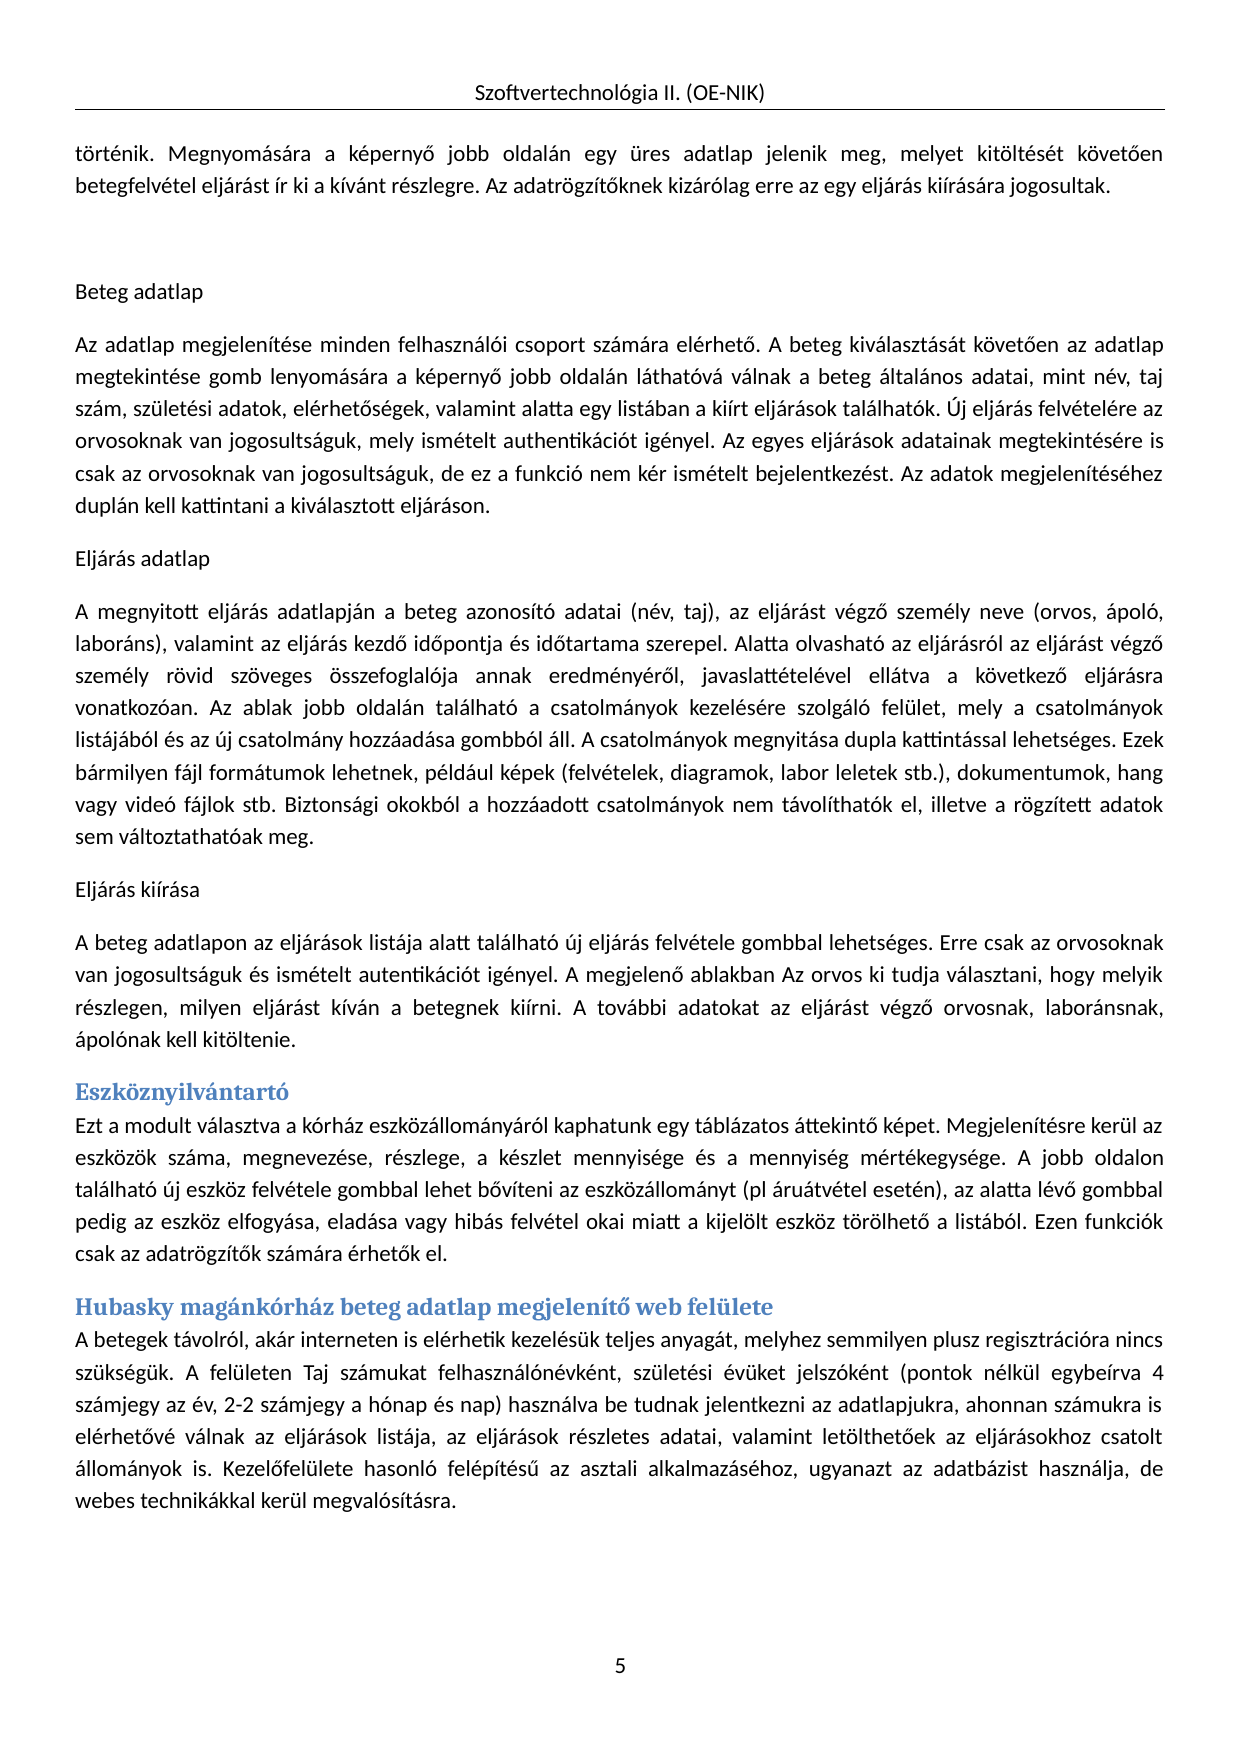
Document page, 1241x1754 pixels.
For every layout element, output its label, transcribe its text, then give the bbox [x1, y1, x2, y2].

list Eljárás adatlap [75, 544, 1165, 572]
text Az adatlap megjelenítése minden felhasználói csoport számára elérhető. A beteg kiválasztását követően az adatlap megtekintése gomb lenyomására a képernyő jobb oldalán láthatóvá válnak a beteg általános adatai, mint név, taj szám, születési adatok, elérhetőségek, valamint alatta egy listában a kiírt eljárások találhatók. Új eljárás felvételére az orvosoknak van jogosultságuk, mely ismételt authentikációt igényel. Az egyes eljárások adatainak megtekintésére is csak az orvosoknak van jogosultságuk, de ez a funkció nem kér ismételt bejelentkezést. Az adatok megjelenítéséhez duplán kell kattintani a kiválasztott eljáráson. [75, 330, 1165, 519]
list Beteg adatlap [75, 277, 1165, 305]
text A betegek távolról, akár interneten is elérhetik kezelésük teljes anyagát, melyhez semmilyen plusz regisztrációra nincs szükségük. A felületen Taj számukat felhasználónévként, születési évüket jelszóként (pontok nélkül egybeírva 4 számjegy az év, 2-2 számjegy a hónap és nap) használva be tudnak jelentkezni az adatlapjukra, ahonnan számukra is elérhetővé válnak az eljárások listája, az eljárások részletes adatai, valamint letölthetőek az eljárásokhoz csatolt állományok is. Kezelőfelülete hasonló felépítésű az asztali alkalmazáséhoz, ugyanazt az adatbázist használja, de webes technikákkal kerül megvalósításra. [75, 1326, 1165, 1514]
text A megnyitott eljárás adatlapján a beteg azonosító adatai (név, taj), az eljárást végző személy neve (orvos, ápoló, laboráns), valamint az eljárás kezdő időpontja és időtartama szerepel. Alatta olvasható az eljárásról az eljárást végző személy rövid szöveges összefoglalója annak eredményéről, javaslattételével ellátva a következő eljárásra vonatkozóan. Az ablak jobb oldalán található a csatolmányok kezelésére szolgáló felület, mely a csatolmányok listájából és az új csatolmány hozzáadása gombból áll. A csatolmányok megnyitása dupla kattintással lehetséges. Ezek bármilyen fájl formátumok lehetnek, például képek (felvételek, diagramok, labor leletek stb.), dokumentumok, hang vagy videó fájlok stb. Biztonsági okokból a hozzáadott csatolmányok nem távolíthatók el, illetve a rögzített adatok sem változtathatóak meg. [75, 597, 1165, 850]
text Ezt a modult választva a kórház eszközállományáról kaphatunk egy táblázatos áttekintő képet. Megjelenítésre kerül az eszközök száma, megnevezése, részlege, a készlet mennyisége és a mennyiség mértékegysége. A jobb oldalon található új eszköz felvétele gombbal lehet bővíteni az eszközállományt (pl áruátvétel esetén), az alatta lévő gombbal pedig az eszköz elfogyása, eladása vagy hibás felvétel okai miatt a kijelölt eszköz törölhető a listából. Ezen funkciók csak az adatrögzítők számára érhetők el. [75, 1111, 1165, 1268]
list Eljárás kiírása [75, 875, 1165, 903]
text történik. Megnyomására a képernyő jobb oldalán egy üres adatlap jelenik meg, melyet kitöltését követően betegfelvétel eljárást ír ki a kívánt részlegre. Az adatrögzítőknek kizárólag erre az egy eljárás kiírására jogosultak. [75, 139, 1165, 199]
text A beteg adatlapon az eljárások listája alatt található új eljárás felvétele gombbal lehetséges. Erre csak az orvosoknak van jogosultságuk és ismételt autentikációt igényel. A megjelenő ablakban Az orvos ki tudja választani, hogy melyik részlegen, milyen eljárást kíván a betegnek kiírni. A további adatokat az eljárást végző orvosnak, laboránsnak, ápolónak kell kitöltenie. [75, 928, 1165, 1053]
subtitle Hubasky magánkórház beteg adatlap megjelenítő web felülete [75, 1293, 1165, 1321]
subtitle Eszköznyilvántartó [75, 1078, 1165, 1107]
